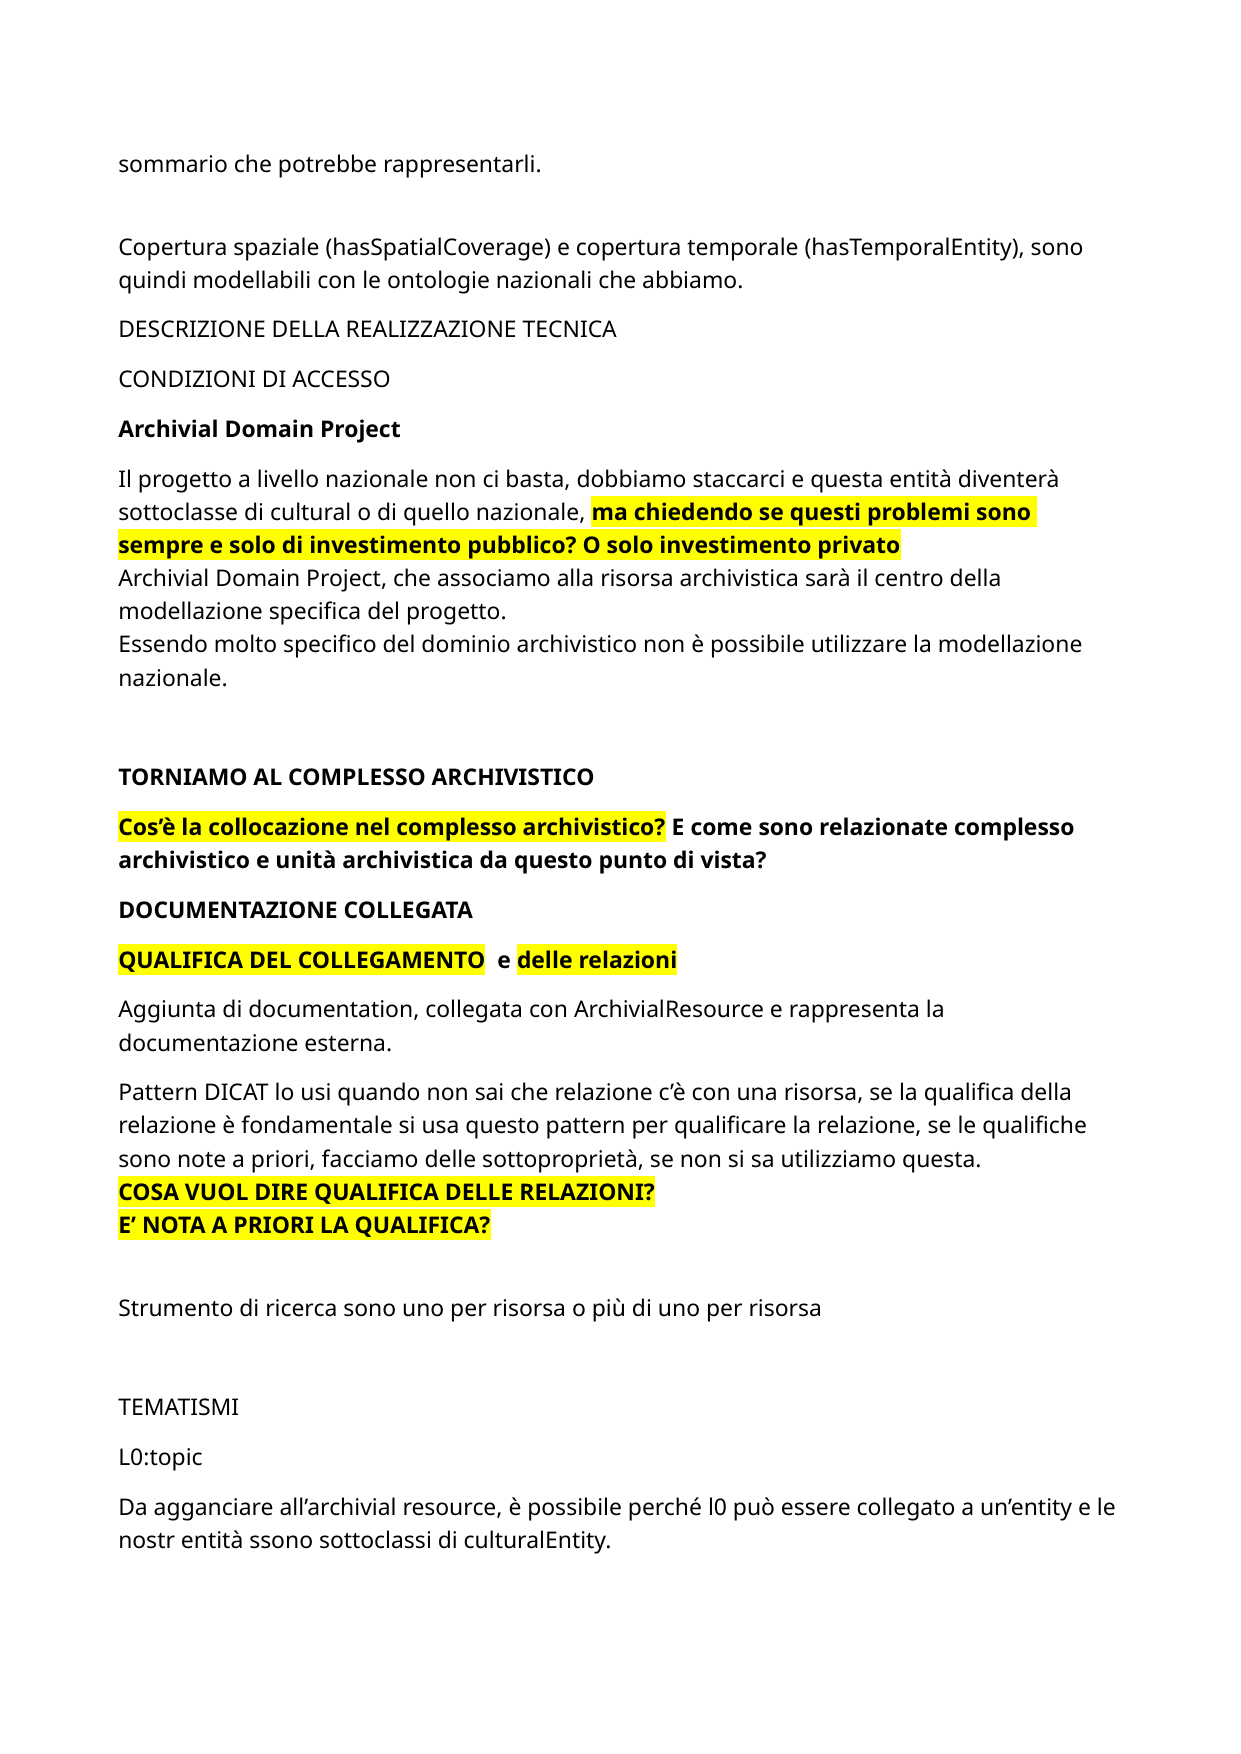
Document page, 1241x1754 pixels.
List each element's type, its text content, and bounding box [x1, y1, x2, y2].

text Pattern DICAT lo usi quando non sai che relazione c’è con una risorsa, se la qualifica della relazione è fondamentale si usa questo pattern per qualificare la relazione, se le qualifiche sono note a priori, facciamo delle sottoproprietà, se non si sa utilizziamo questa. COSA VUOL DIRE QUALIFICA DELLE RELAZIONI? E’ NOTA A PRIORI LA QUALIFICA? [118, 1076, 1122, 1273]
text L0:topic [118, 1441, 1122, 1472]
text DESCRIZIONE DELLA REALIZZAZIONE TECNICA [118, 313, 1122, 345]
text sommario che potrebbe rappresentarli. [118, 148, 1122, 212]
text QUALIFICA DEL COLLEGAMENTO e delle relazioni [118, 944, 1122, 975]
text Aggiunta di documentation, collegata con ArchivialResource e rappresenta la documentazione esterna. [118, 993, 1122, 1058]
text TEMATISMI [118, 1391, 1122, 1423]
text Da agganciare all’archivial resource, è possibile perché l0 può essere collegato a un’entity e le nostr entità ssono sottoclassi di culturalEntity. [118, 1491, 1122, 1555]
text Archivial Domain Project [118, 413, 1122, 444]
text Copertura spaziale (hasSpatialCoverage) e copertura temporale (hasTemporalEntity), sono quindi modellabili con le ontologie nazionali che abbiamo. [118, 231, 1122, 295]
text DOCUMENTAZIONE COLLEGATA [118, 894, 1122, 925]
text Cos’è la collocazione nel complesso archivistico? E come sono relazionate complesso archivistico e unità archivistica da questo punto di vista? [118, 811, 1122, 875]
text CONDIZIONI DI ACCESSO [118, 363, 1122, 394]
text TORNIAMO AL COMPLESSO ARCHIVISTICO [118, 761, 1122, 792]
text Il progetto a livello nazionale non ci basta, dobbiamo staccarci e questa entità diventerà sottoclasse di cultural o di quello nazionale, ma chiedendo se questi problemi sono sempre e solo di investimento pubblico? O solo investimento privato Archivial Domain Project, che associamo alla risorsa archivistica sarà il centro della modellazione specifica del progetto. Essendo molto specifico del dominio archivistico non è possibile utilizzare la modellazione nazionale. [118, 463, 1122, 693]
text Strumento di ricerca sono uno per risorsa o più di uno per risorsa [118, 1292, 1122, 1323]
